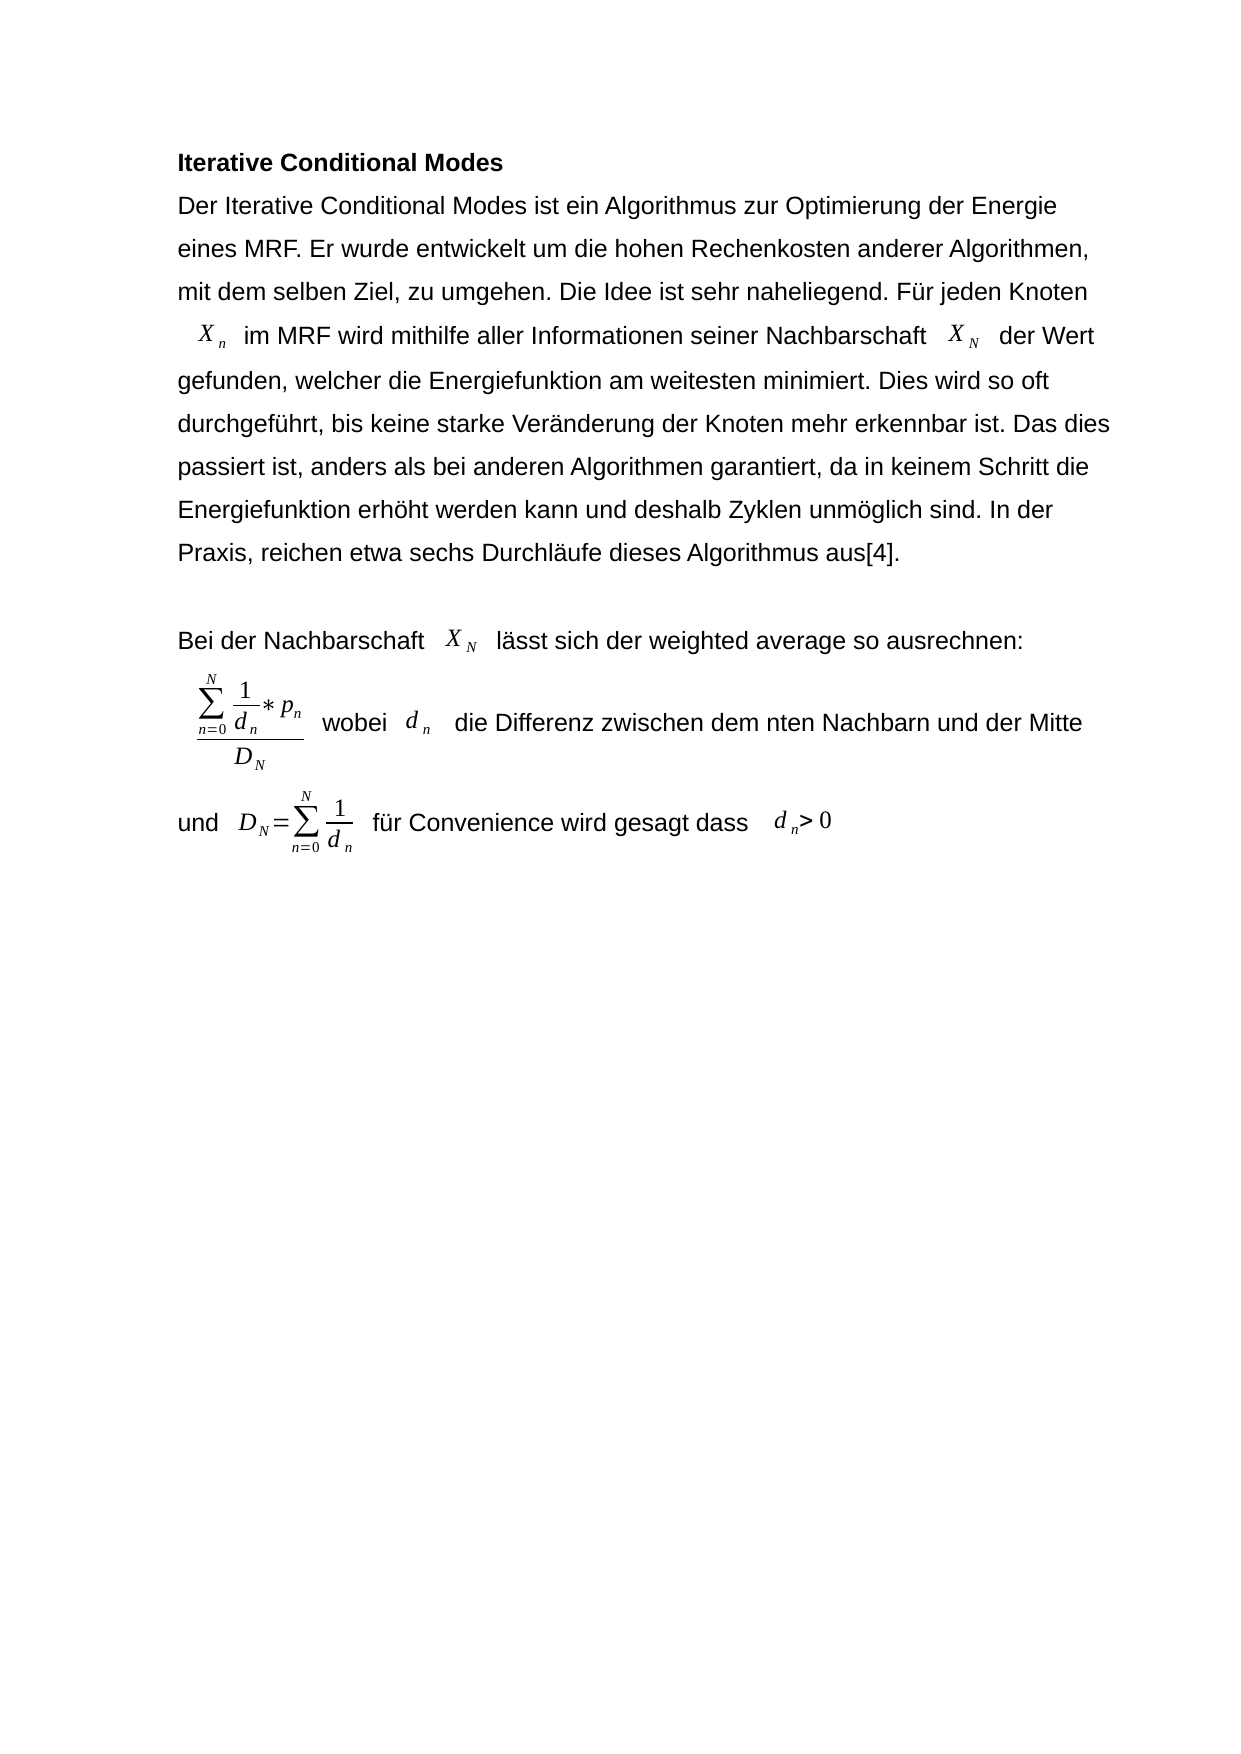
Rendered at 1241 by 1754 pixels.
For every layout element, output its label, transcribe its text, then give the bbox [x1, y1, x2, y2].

text Der Iterative Conditional Modes ist ein Algorithmus zur Optimierung der Energie eines MRF. Er wurde entwickelt um die hohen Rechenkosten anderer Algorithmen, mit dem selben Ziel, zu umgehen. Die Idee ist sehr naheliegend. Für jeden Knotenim MRF wird mithilfe aller Informationen seiner Nachbarschaftder Wert gefunden, welcher die Energiefunktion am weitesten minimiert. Dies wird so oft durchgeführt, bis keine starke Veränderung der Knoten mehr erkennbar ist. Das dies passiert ist, anders als bei anderen Algorithmen garantiert, da in keinem Schritt die Energiefunktion erhöht werden kann und deshalb Zyklen unmöglich sind. In der Praxis, reichen etwa sechs Durchläufe dieses Algorithmus aus[4]. [177, 191, 1122, 567]
text Iterative Conditional Modes [177, 148, 1122, 176]
text Bei der Nachbarschaftlässt sich der weighted average so ausrechnen:wobei die Differenz zwischen dem nten Nachbarn und der Mitte undfür Convenience wird gesagt dass [177, 624, 1122, 856]
